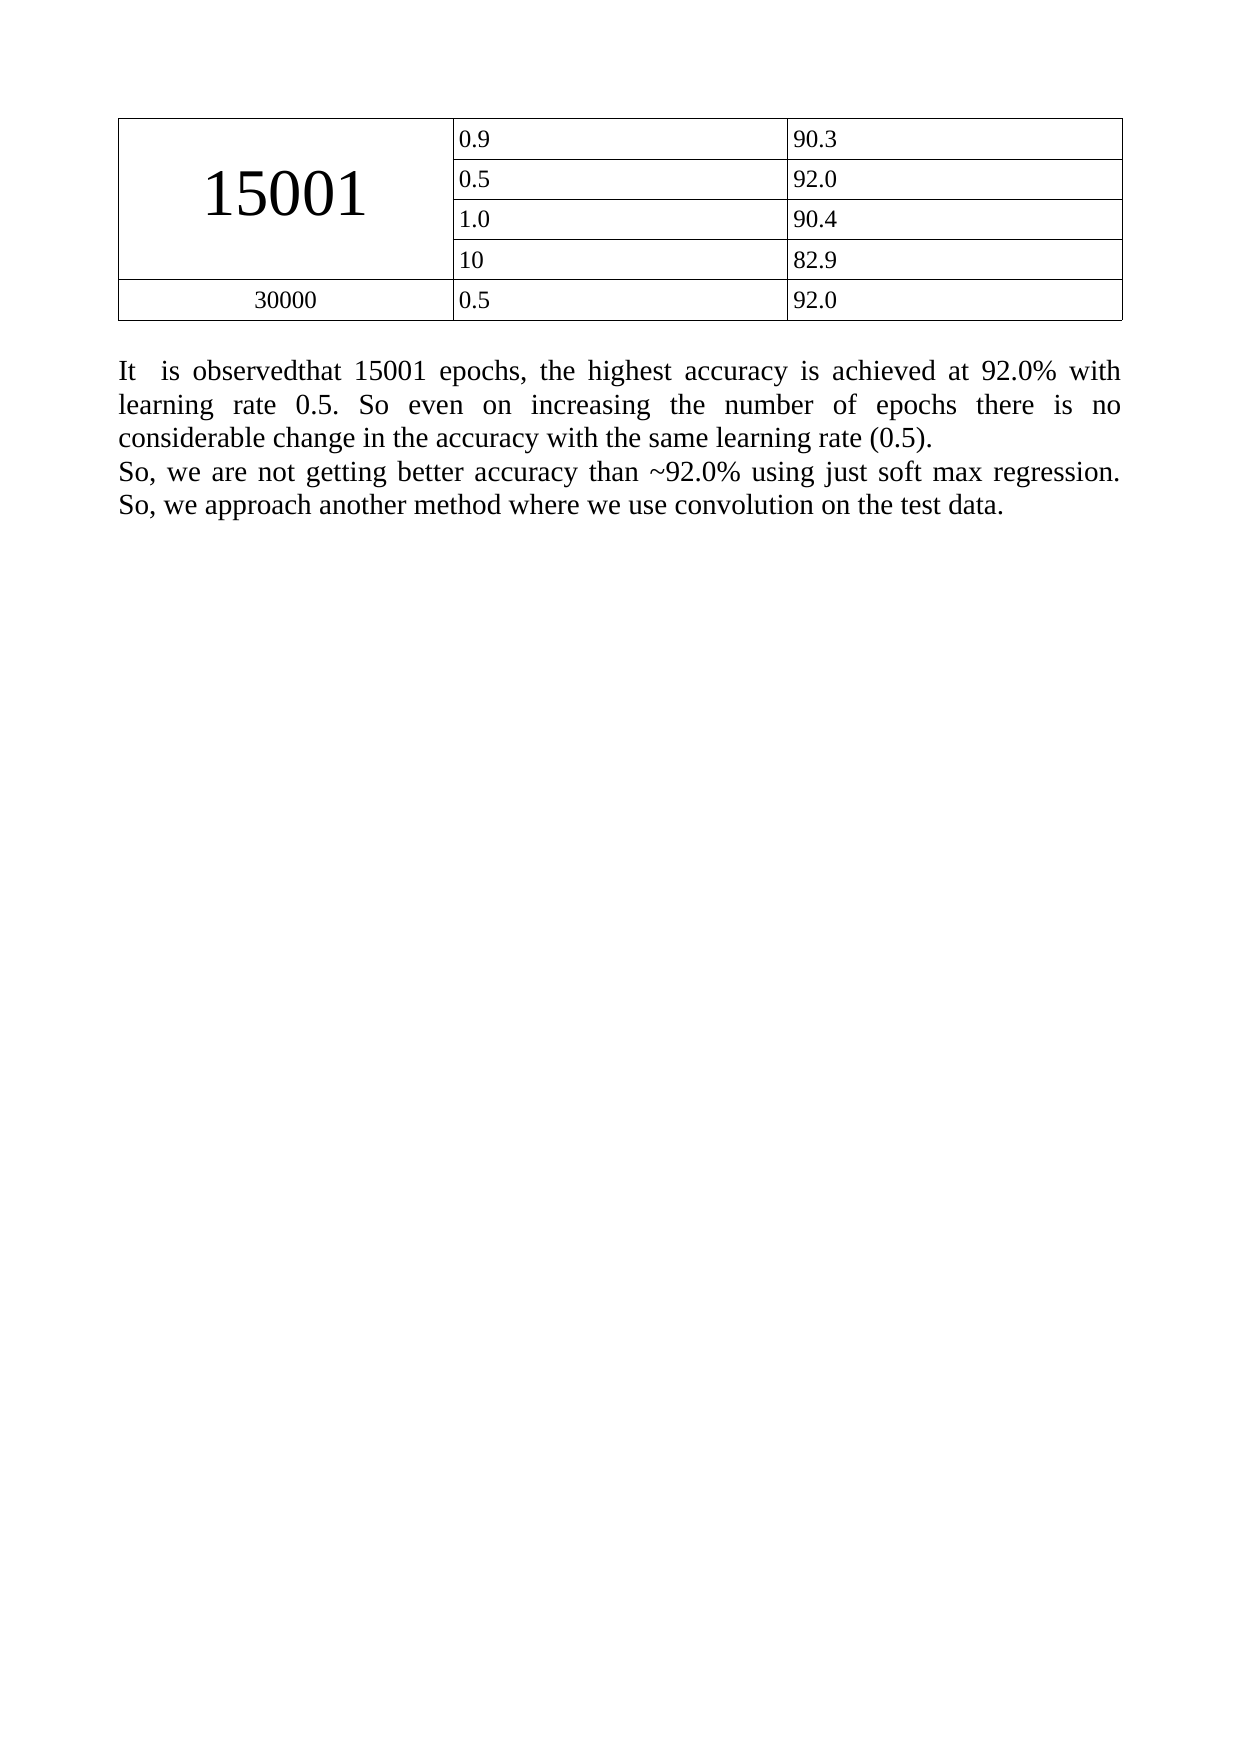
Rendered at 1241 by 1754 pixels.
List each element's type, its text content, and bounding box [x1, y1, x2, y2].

table_cell 82.9 [788, 240, 1122, 279]
table_cell 90.4 [788, 200, 1122, 239]
table_cell 1.0 [454, 200, 787, 239]
table_cell 0.5 [454, 280, 787, 320]
table_cell 90.3 [788, 119, 1122, 158]
table_cell 92.0 [788, 280, 1122, 320]
text So, we are not getting better accuracy than ~92.0% using just soft max regression. So, we approach another method where we use convolution on the test data. [118, 454, 1122, 521]
table_cell 0.9 [454, 119, 787, 158]
table_cell 0.5 [454, 160, 787, 199]
table_cell 30000 [119, 280, 453, 320]
table_cell 15001 [119, 119, 453, 279]
table_cell 10 [454, 240, 787, 279]
text It is observedthat 15001 epochs, the highest accuracy is achieved at 92.0% with learning rate 0.5. So even on increasing the number of epochs there is no considerable change in the accuracy with the same learning rate (0.5). [118, 353, 1122, 454]
table_cell 92.0 [788, 160, 1122, 199]
